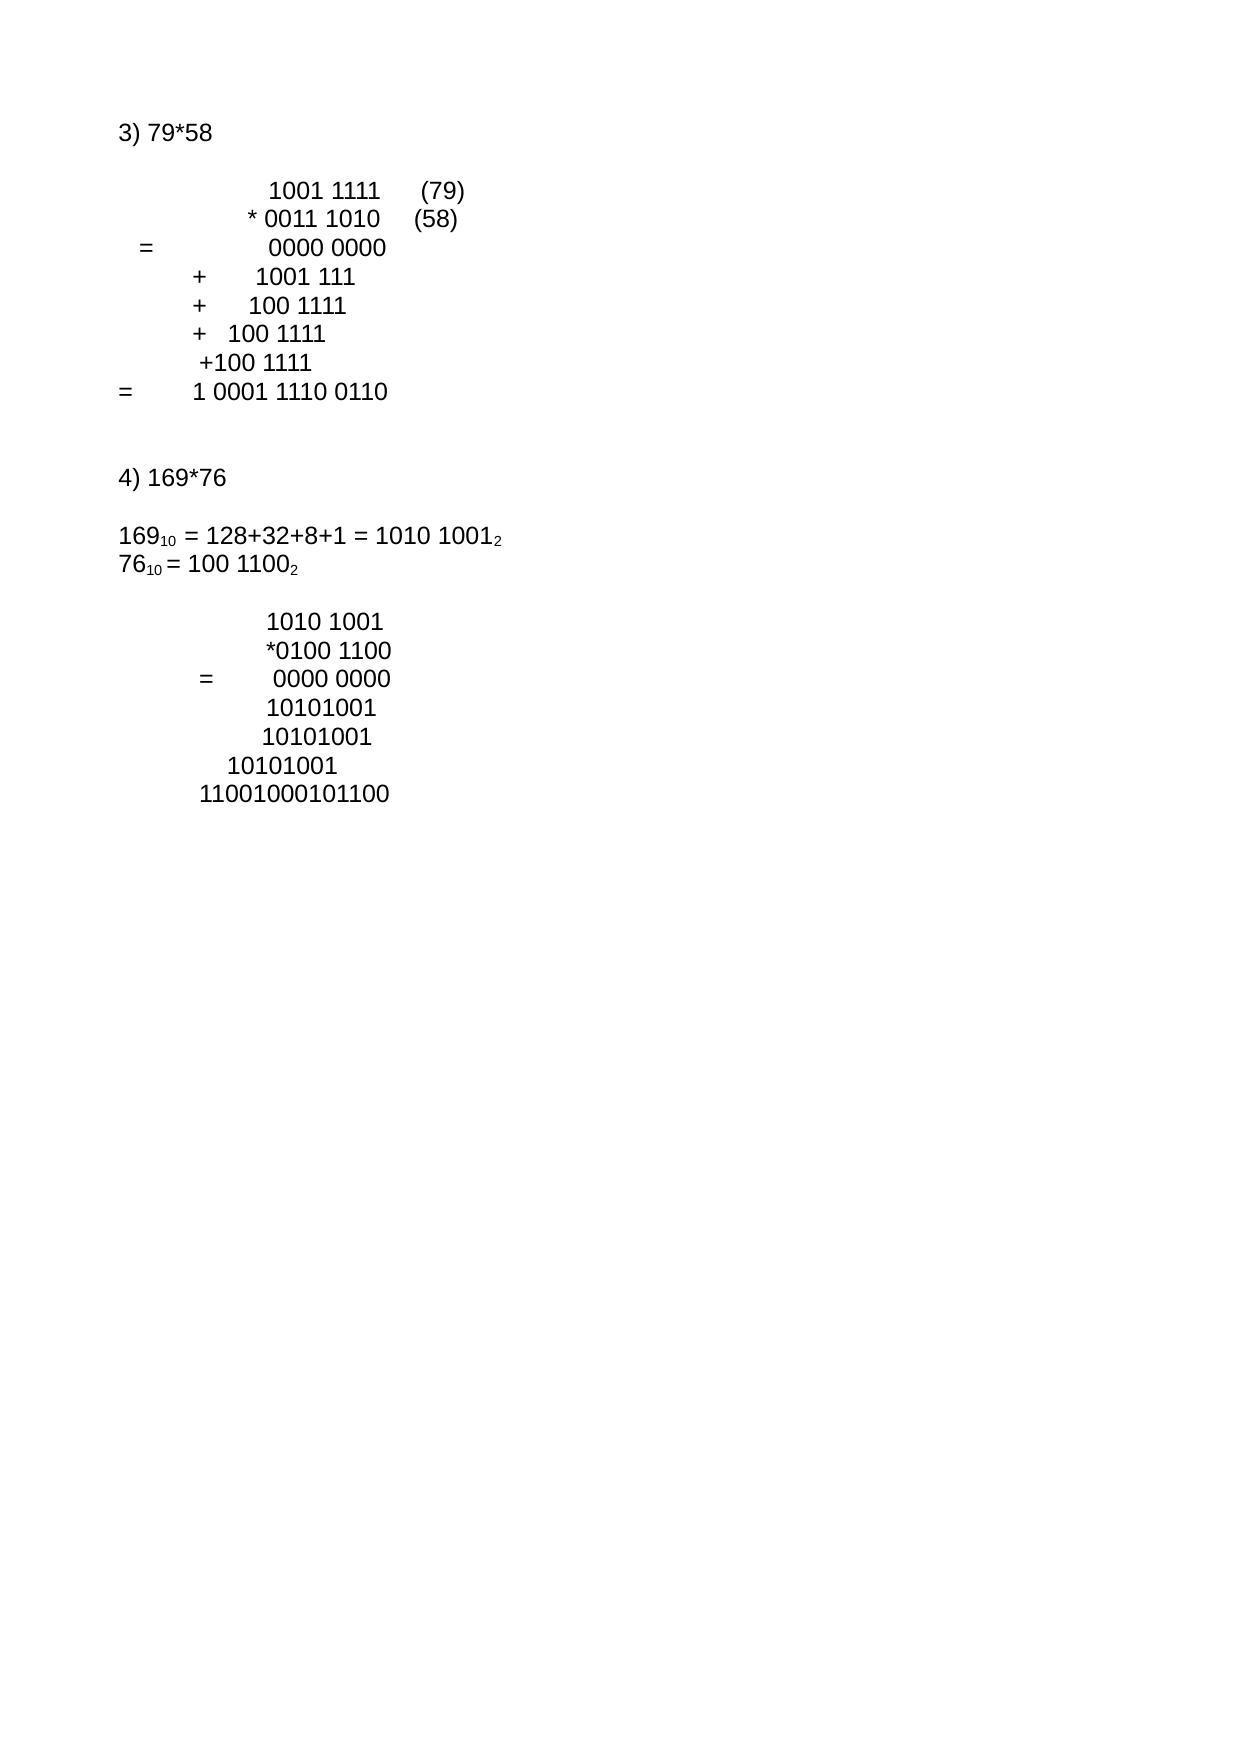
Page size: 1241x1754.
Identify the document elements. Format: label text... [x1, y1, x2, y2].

text = 0000 0000 [118, 233, 1122, 262]
text 1001 1111 (79) [118, 176, 1122, 204]
text + 1001 111 [118, 262, 1122, 291]
text 11001000101100 [118, 779, 1122, 808]
text 1010 1001 [118, 607, 1122, 636]
text * 0011 1010 (58) [118, 204, 1122, 233]
text + 100 1111 [118, 319, 1122, 348]
text 7610 = 100 11002 [118, 549, 1122, 578]
text = 0000 0000 [118, 664, 1122, 693]
text 10101001 [118, 722, 1122, 751]
text = 1 0001 1110 0110 [118, 377, 1122, 406]
text 10101001 [118, 751, 1122, 779]
text 16910 = 128+32+8+1 = 1010 10012 [118, 521, 1122, 549]
text +100 1111 [118, 348, 1122, 377]
text + 100 1111 [118, 291, 1122, 319]
text 3) 79*58 [118, 118, 1122, 147]
text 4) 169*76 [118, 463, 1122, 492]
text *0100 1100 [118, 636, 1122, 664]
text 10101001 [118, 693, 1122, 722]
